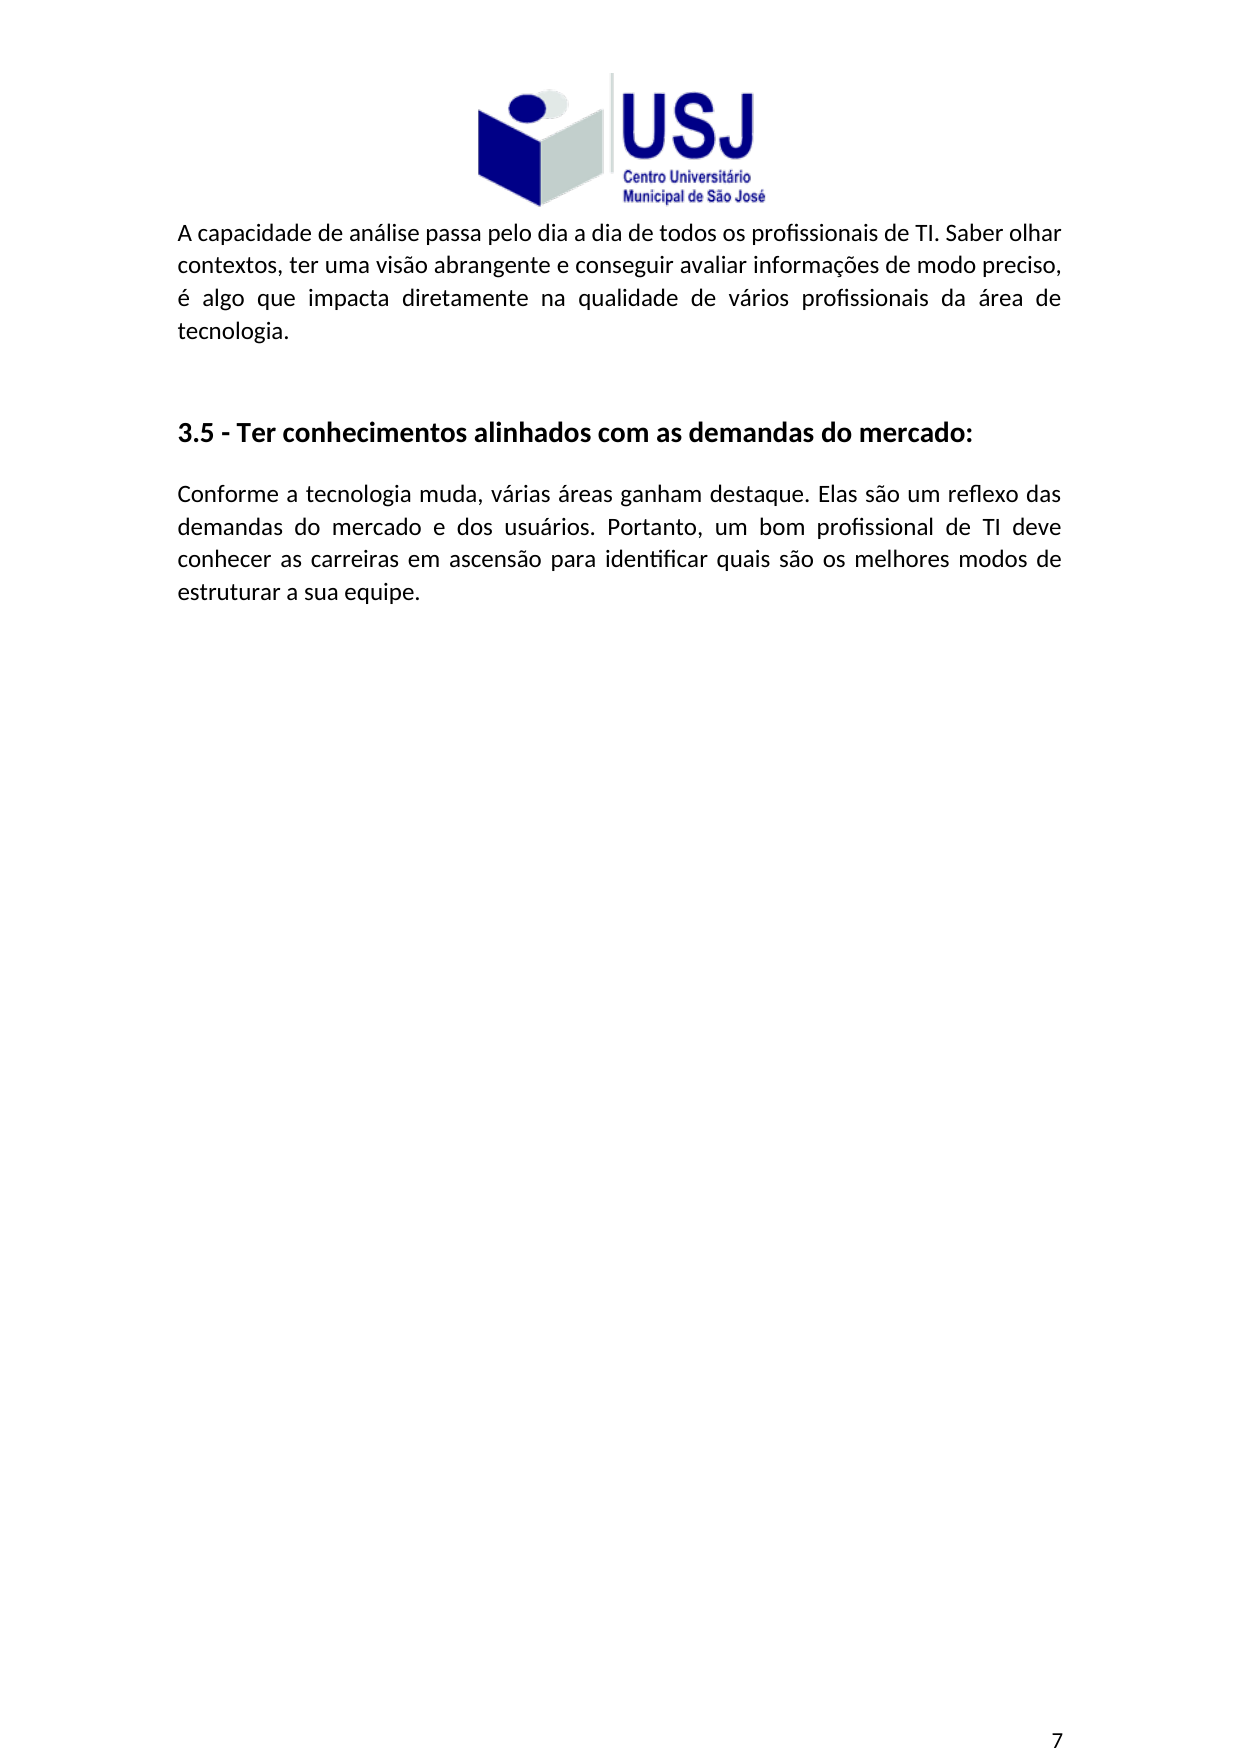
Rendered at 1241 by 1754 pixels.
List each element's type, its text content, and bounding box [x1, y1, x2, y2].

text 3.5 - Ter conhecimentos alinhados com as demandas do mercado: [177, 373, 1063, 450]
text A capacidade de análise passa pelo dia a dia de todos os profissionais de TI. Saber olhar contextos, ter uma visão abrangente e conseguir avaliar informações de modo preciso, é algo que impacta diretamente na qualidade de vários profissionais da área de tecnologia. [177, 217, 1063, 346]
text Conforme a tecnologia muda, várias áreas ganham destaque. Elas são um reflexo das demandas do mercado e dos usuários. Portanto, um bom profissional de TI deve conhecer as carreiras em ascensão para identificar quais são os melhores modos de estruturar a sua equipe. [177, 478, 1063, 607]
picture [425, 73, 815, 217]
